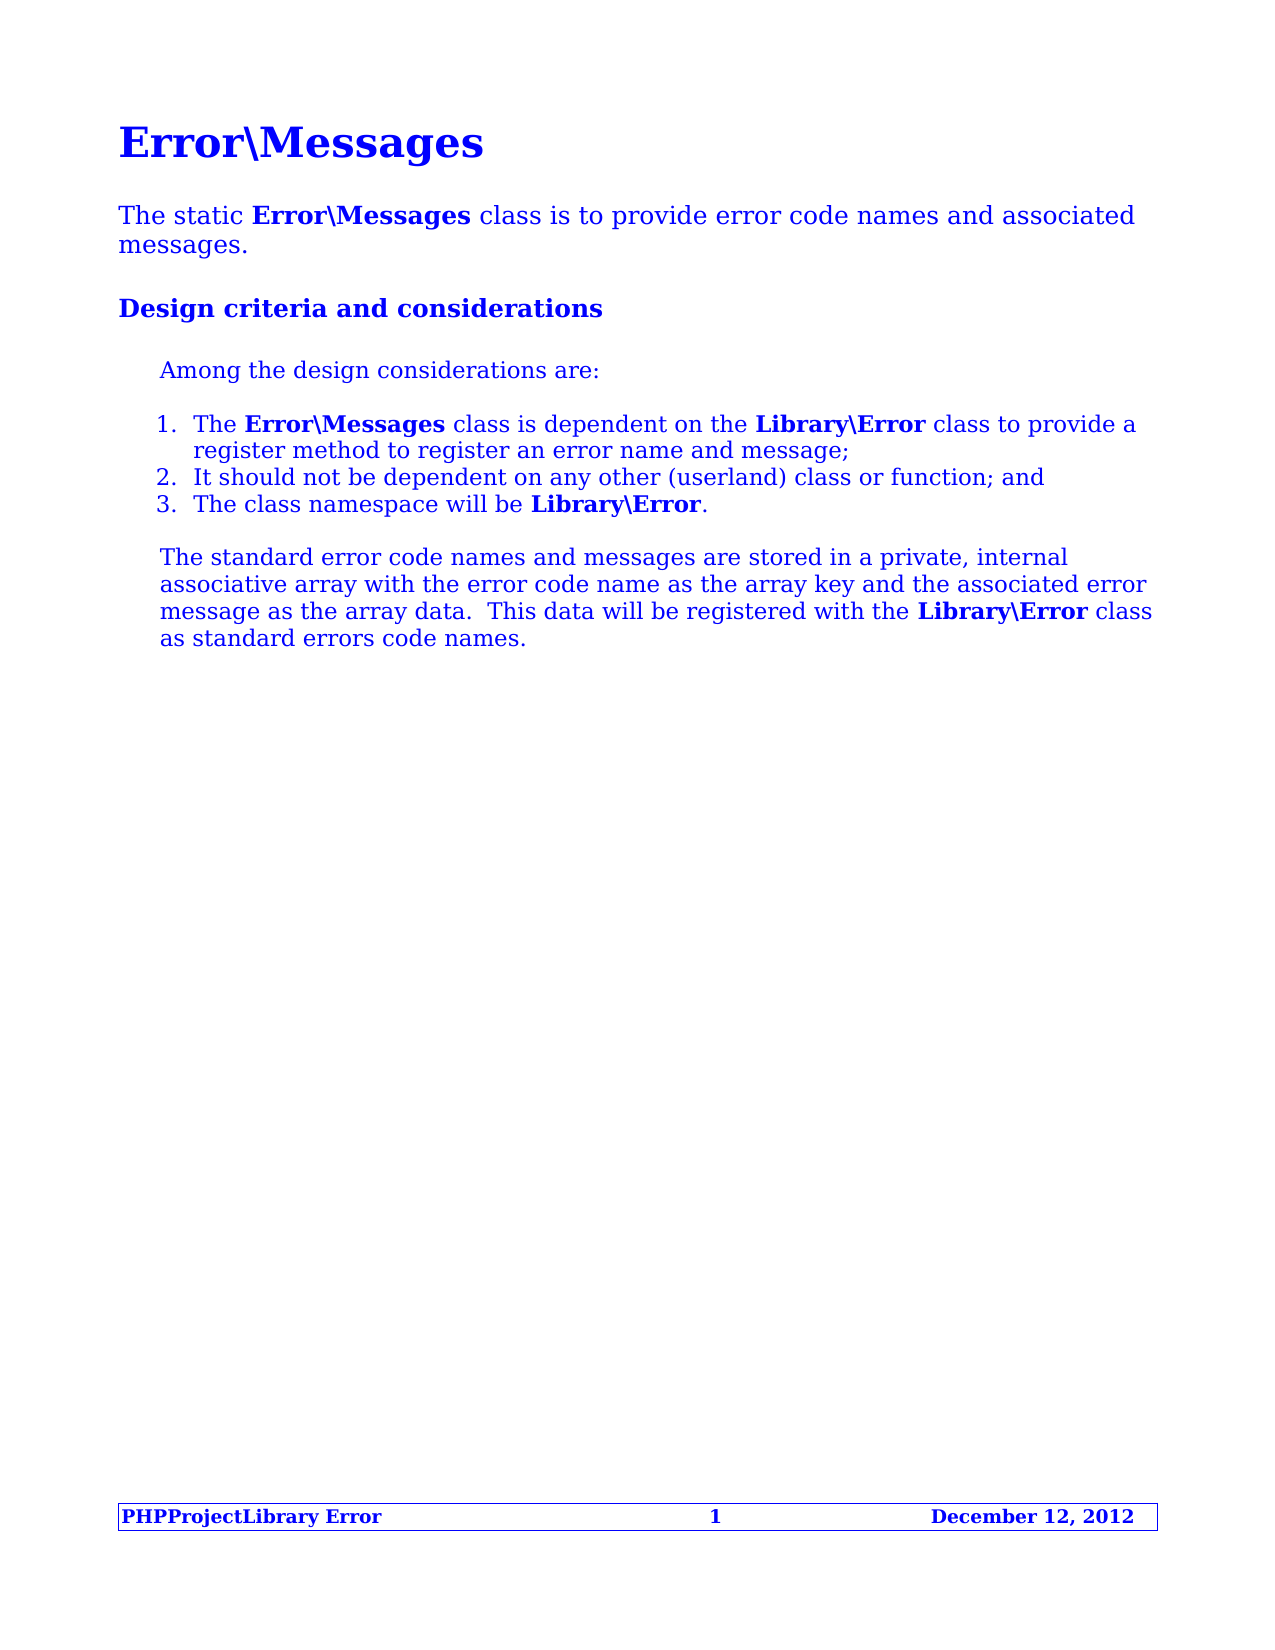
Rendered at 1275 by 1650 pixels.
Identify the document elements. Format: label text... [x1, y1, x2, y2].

list The Error\Messages class is dependent on the Library\Error class to provide a register method to register an error name and message; [156, 411, 1157, 464]
text The static Error\Messages class is to provide error code names and associated messages. [118, 201, 1157, 259]
title Error\Messages [118, 118, 1157, 167]
text Among the design considerations are: [159, 357, 1157, 384]
list The class namespace will be Library\Error. [156, 491, 1157, 518]
title Design criteria and considerations [118, 294, 1157, 323]
text The standard error code names and messages are stored in a private, internal associative array with the error code name as the array key and the associated error message as the array data. This data will be registered with the Library\Error class as standard errors code names. [159, 544, 1157, 651]
list It should not be dependent on any other (userland) class or function; and [156, 464, 1157, 491]
